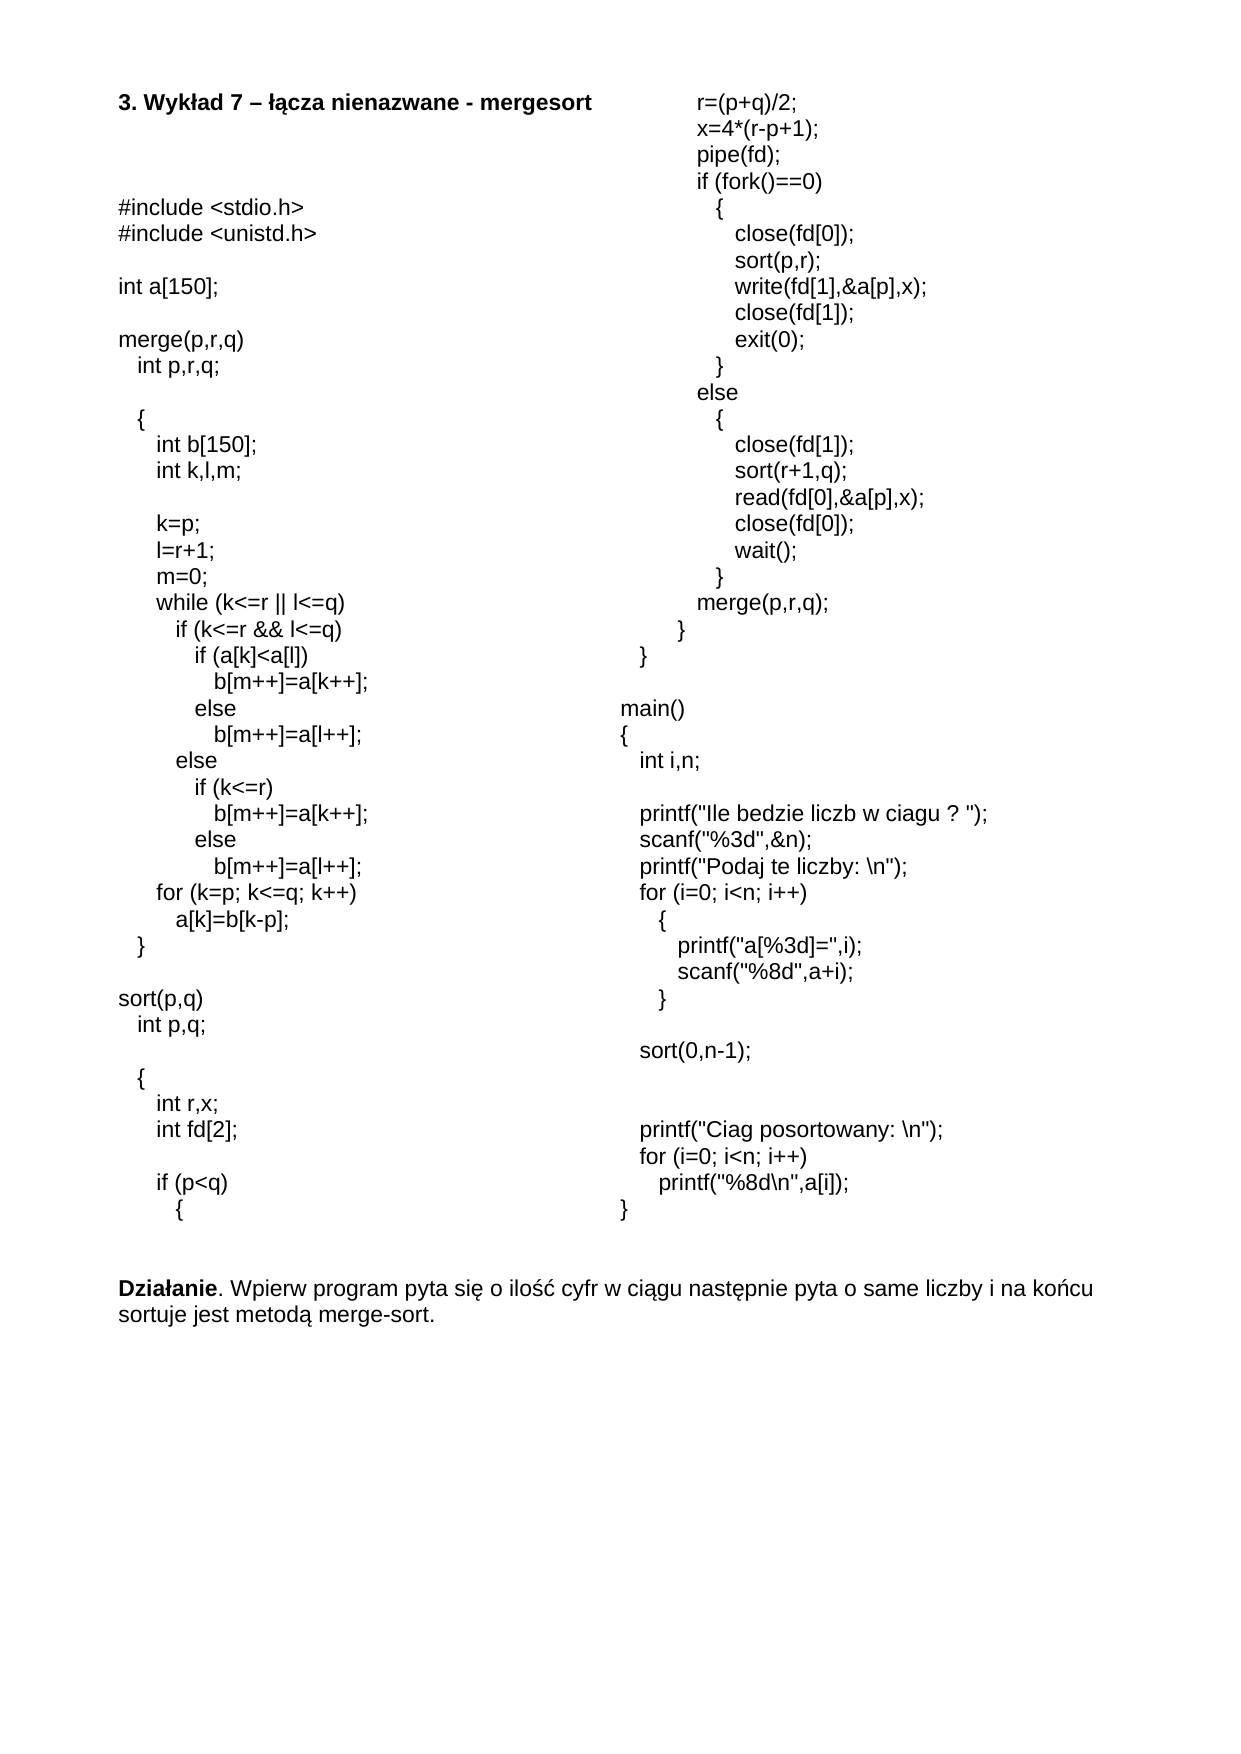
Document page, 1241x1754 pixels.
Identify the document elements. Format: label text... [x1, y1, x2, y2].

text int k,l,m; [118, 457, 620, 484]
text for (i=0; i<n; i++) [620, 879, 1122, 906]
text else [118, 695, 620, 721]
text r=(p+q)/2; [620, 88, 1122, 115]
text } [620, 1195, 1122, 1222]
text for (i=0; i<n; i++) [620, 1143, 1122, 1169]
text printf("%8d\n",a[i]); [620, 1169, 1122, 1195]
text if (fork()==0) [620, 168, 1122, 194]
text { [118, 1195, 620, 1222]
text wait(); [620, 537, 1122, 563]
text int p,r,q; [118, 352, 620, 378]
text close(fd[1]); [620, 299, 1122, 326]
text } [620, 563, 1122, 589]
text b[m++]=a[l++]; [118, 853, 620, 879]
text main() [620, 695, 1122, 721]
text if (a[k]<a[l]) [118, 642, 620, 668]
text { [118, 405, 620, 431]
text } [620, 616, 1122, 642]
text close(fd[0]); [620, 510, 1122, 537]
text for (k=p; k<=q; k++) [118, 879, 620, 906]
text a[k]=b[k-p]; [118, 906, 620, 932]
text printf("Podaj te liczby: \n"); [620, 853, 1122, 879]
text exit(0); [620, 326, 1122, 352]
text { [118, 1064, 620, 1090]
text scanf("%8d",a+i); [620, 958, 1122, 984]
text { [620, 721, 1122, 747]
text } [620, 352, 1122, 378]
text b[m++]=a[k++]; [118, 800, 620, 826]
text { [620, 906, 1122, 932]
text read(fd[0],&a[p],x); [620, 484, 1122, 510]
text sort(p,r); [620, 247, 1122, 273]
text while (k<=r || l<=q) [118, 589, 620, 616]
text write(fd[1],&a[p],x); [620, 273, 1122, 299]
text } [620, 984, 1122, 1011]
text #include <unistd.h> [118, 220, 620, 247]
text if (k<=r && l<=q) [118, 616, 620, 642]
text pipe(fd); [620, 141, 1122, 168]
text else [118, 826, 620, 853]
text int a[150]; [118, 273, 620, 299]
text m=0; [118, 563, 620, 589]
text { [620, 405, 1122, 431]
text 3. Wykład 7 – łącza nienazwane - mergesort [118, 88, 620, 115]
text printf("Ciag posortowany: \n"); [620, 1116, 1122, 1143]
text sort(0,n-1); [620, 1037, 1122, 1064]
text else [620, 378, 1122, 405]
text int b[150]; [118, 431, 620, 457]
text b[m++]=a[k++]; [118, 668, 620, 695]
text k=p; [118, 510, 620, 537]
text Działanie. Wpierw program pyta się o ilość cyfr w ciągu następnie pyta o same liczby i na końcu sortuje jest metodą merge-sort. [118, 1274, 1122, 1327]
text sort(r+1,q); [620, 457, 1122, 484]
text merge(p,r,q); [620, 589, 1122, 616]
text merge(p,r,q) [118, 326, 620, 352]
text } [118, 932, 620, 958]
text b[m++]=a[l++]; [118, 721, 620, 747]
text close(fd[1]); [620, 431, 1122, 457]
text l=r+1; [118, 537, 620, 563]
text printf("a[%3d]=",i); [620, 932, 1122, 958]
text } [620, 642, 1122, 668]
text int r,x; [118, 1090, 620, 1116]
text printf("Ile bedzie liczb w ciagu ? "); [620, 800, 1122, 826]
text if (k<=r) [118, 774, 620, 800]
text x=4*(r-p+1); [620, 115, 1122, 141]
text int fd[2]; [118, 1116, 620, 1143]
text int p,q; [118, 1011, 620, 1037]
text #include <stdio.h> [118, 194, 620, 220]
text close(fd[0]); [620, 220, 1122, 247]
text sort(p,q) [118, 984, 620, 1011]
text scanf("%3d",&n); [620, 826, 1122, 853]
text { [620, 194, 1122, 220]
text int i,n; [620, 747, 1122, 774]
text if (p<q) [118, 1169, 620, 1195]
text else [118, 747, 620, 774]
